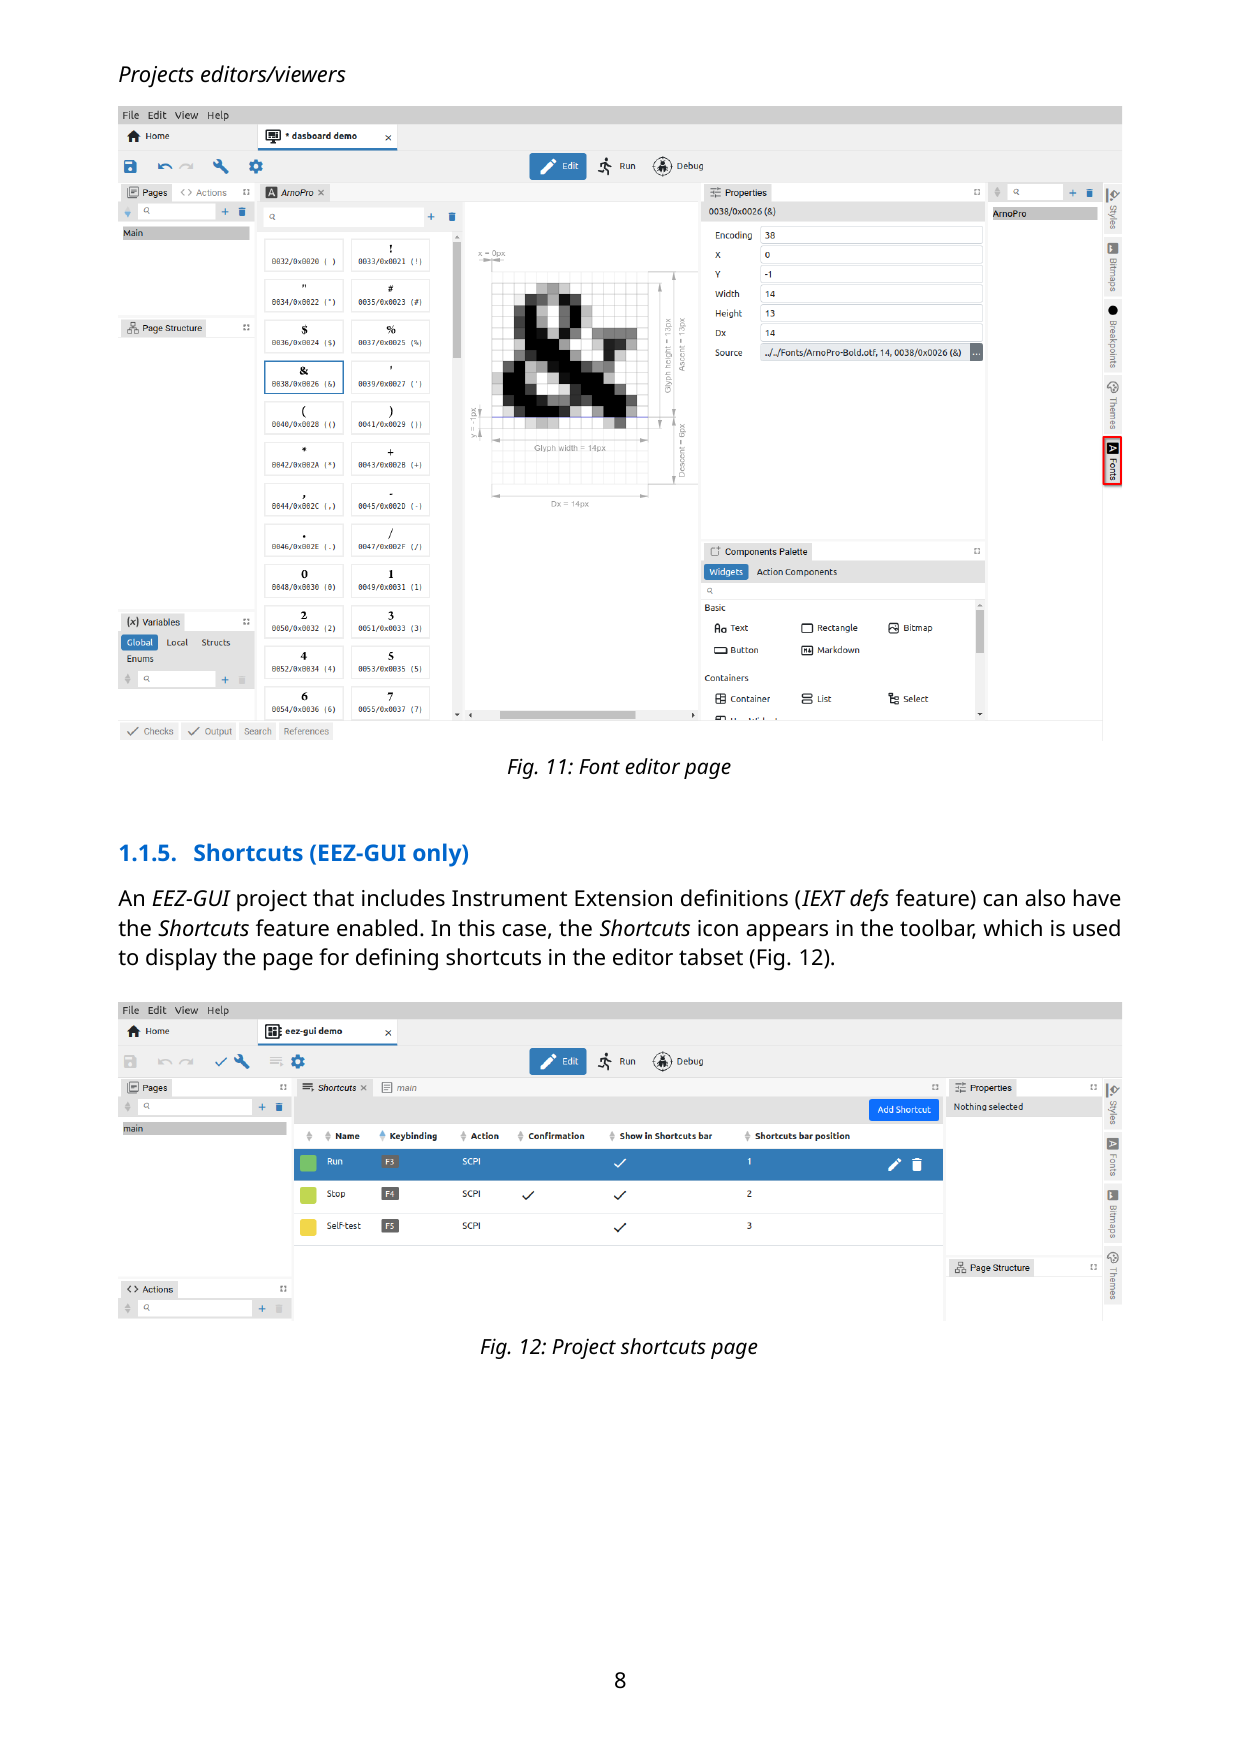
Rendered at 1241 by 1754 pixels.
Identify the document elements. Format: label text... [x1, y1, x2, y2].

picture [118, 106, 1123, 741]
picture [118, 1002, 1123, 1321]
text Fig. 12: Project shortcuts page [118, 1321, 1122, 1361]
text Fig. 11: Font editor page [118, 741, 1122, 780]
subtitle Shortcuts (EEZ-GUI only) [118, 837, 1122, 868]
text An EEZ-GUI project that includes Instrument Extension definitions (IEXT defs feature) can also have the Shortcuts feature enabled. In this case, the Shortcuts icon appears in the toolbar, which is used to display the page for defining shortcuts in the editor tabset (Fig. 12). [118, 883, 1122, 972]
